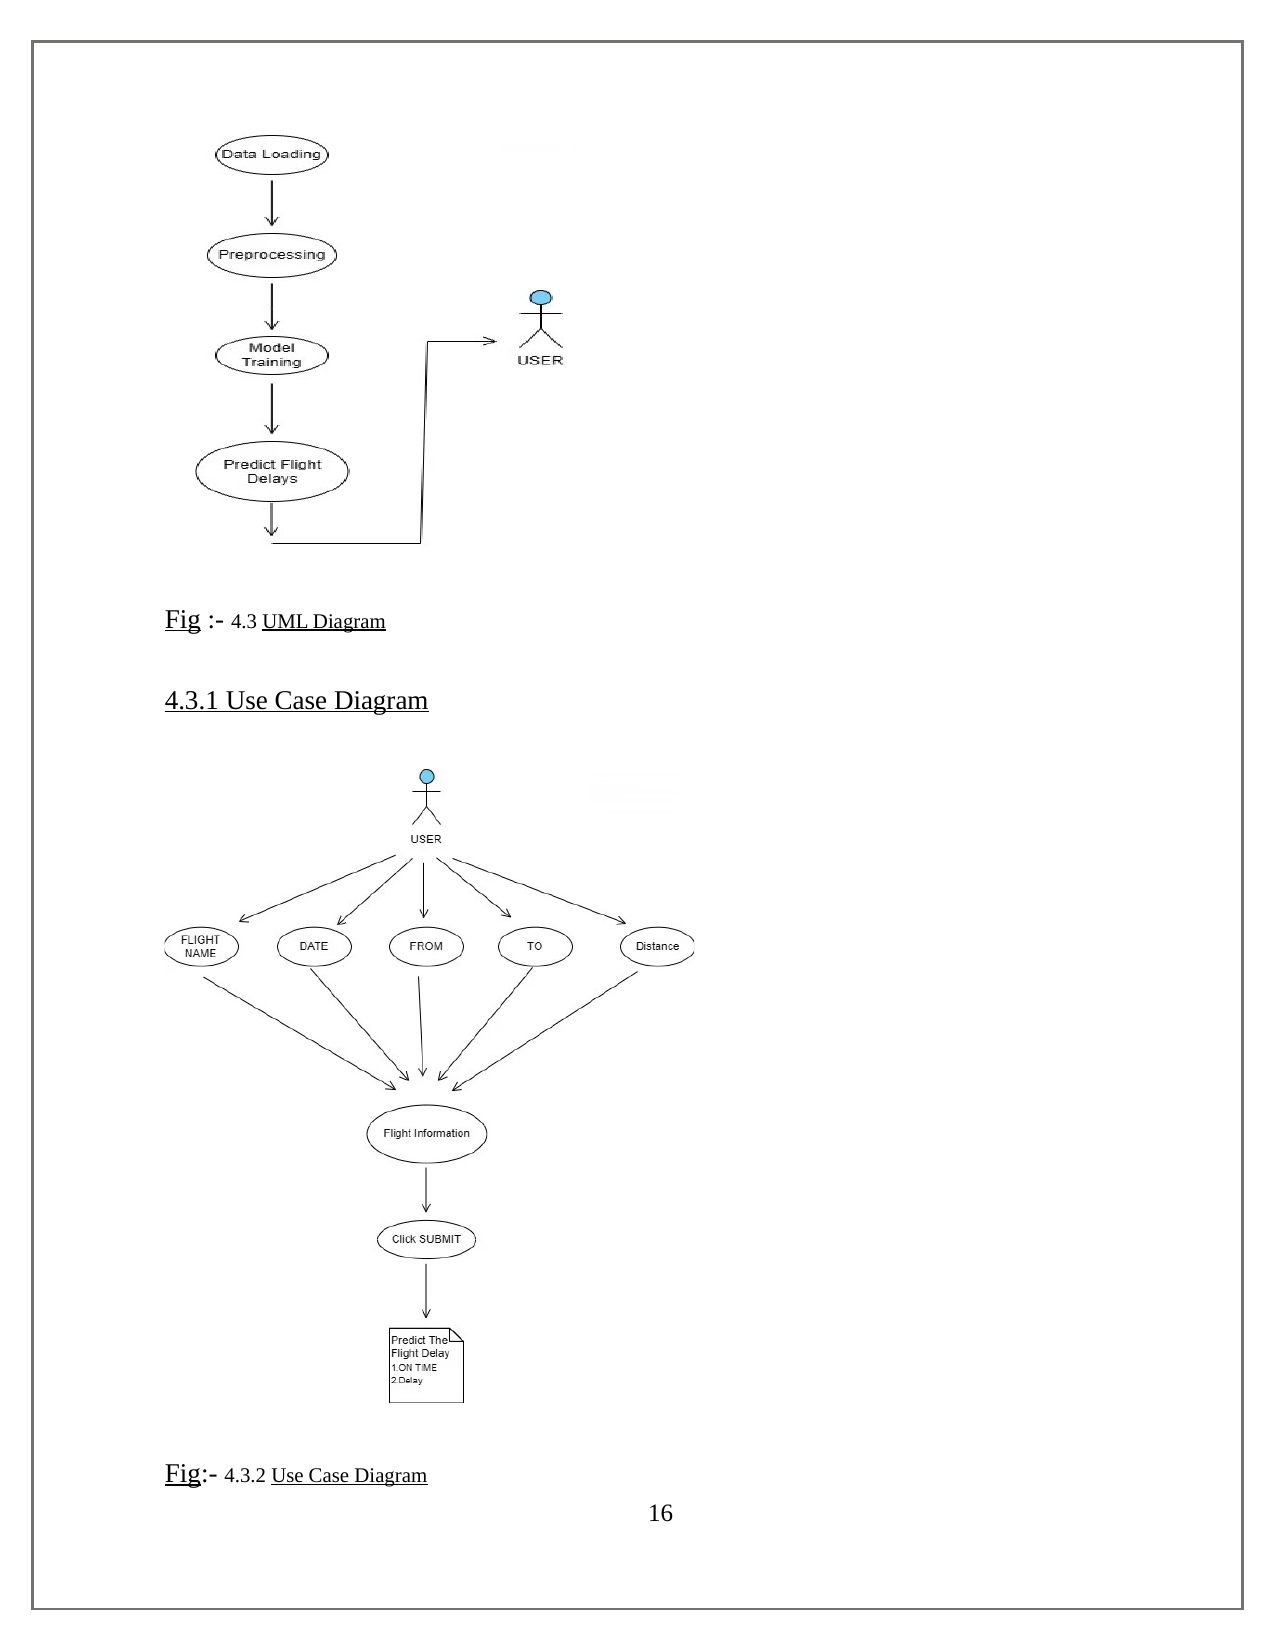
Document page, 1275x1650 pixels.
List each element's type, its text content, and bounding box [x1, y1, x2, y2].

text 4.3.1 Use Case Diagram [164, 684, 1156, 715]
text Fig:- 4.3.2 Use Case Diagram [164, 1457, 1156, 1488]
text Fig :- 4.3 UML Diagram [164, 603, 1156, 634]
